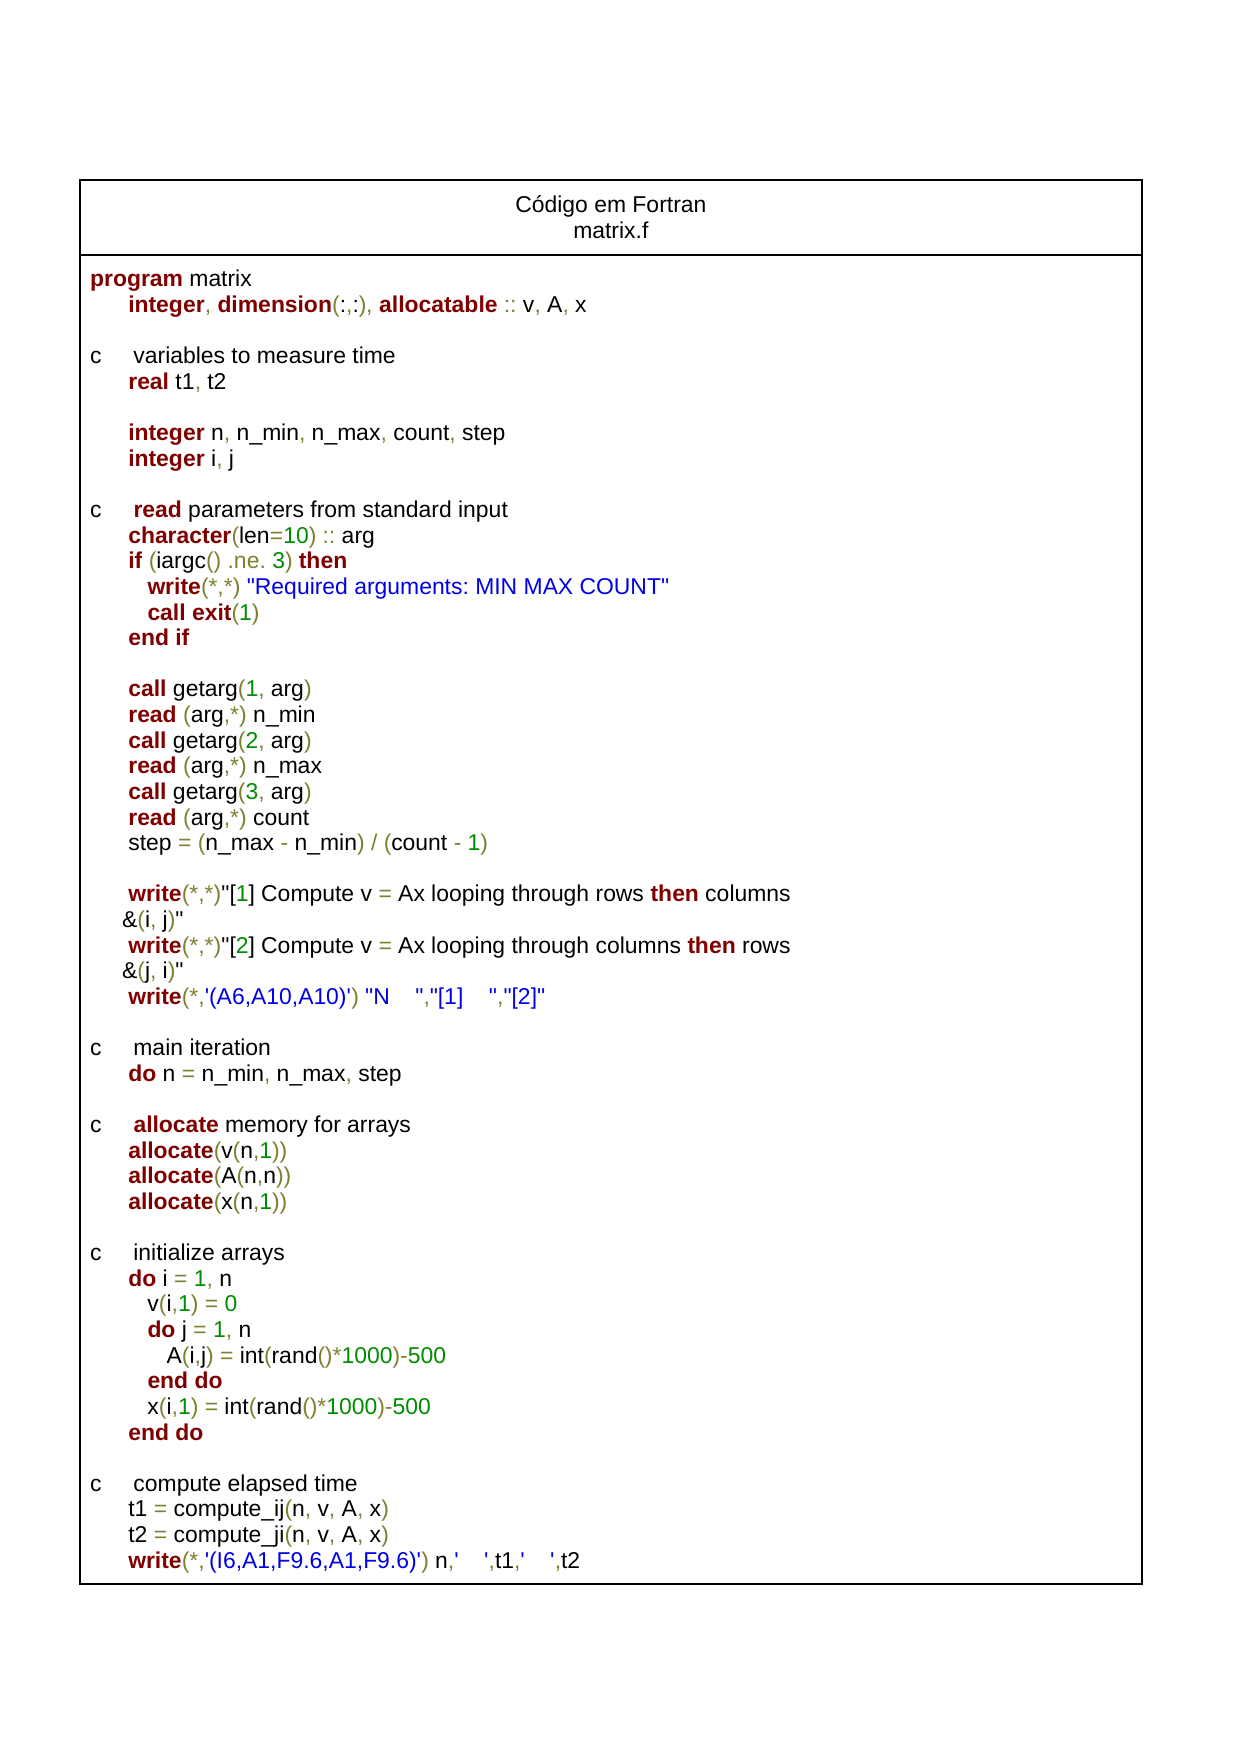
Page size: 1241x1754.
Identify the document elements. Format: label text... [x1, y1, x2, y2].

table_header Código em Fortran matrix.f [81, 181, 1141, 253]
table_cell program matrix integer, dimension(:,:), allocatable :: v, A, x c variables to measure time real t1, t2 integer n, n_min, n_max, count, step integer i, j c read parameters from standard input character(len=10) :: arg if (iargc() .ne. 3) then write(*,*) "Required arguments: MIN MAX COUNT" call exit(1) end if call getarg(1, arg) read (arg,*) n_min call getarg(2, arg) read (arg,*) n_max call getarg(3, arg) read (arg,*) count step = (n_max - n_min) / (count - 1) write(*,*)"[1] Compute v = Ax looping through rows then columns &(i, j)" write(*,*)"[2] Compute v = Ax looping through columns then rows &(j, i)" write(*,'(A6,A10,A10)') "N ","[1] ","[2]" c main iteration do n = n_min, n_max, step c allocate memory for arrays allocate(v(n,1)) allocate(A(n,n)) allocate(x(n,1)) c initialize arrays do i = 1, n v(i,1) = 0 do j = 1, n A(i,j) = int(rand()*1000)-500 end do x(i,1) = int(rand()*1000)-500 end do c compute elapsed time t1 = compute_ij(n, v, A, x) t2 = compute_ji(n, v, A, x) write(*,'(I6,A1,F9.6,A1,F9.6)') n,' ',t1,' ',t2 [81, 256, 1141, 1583]
